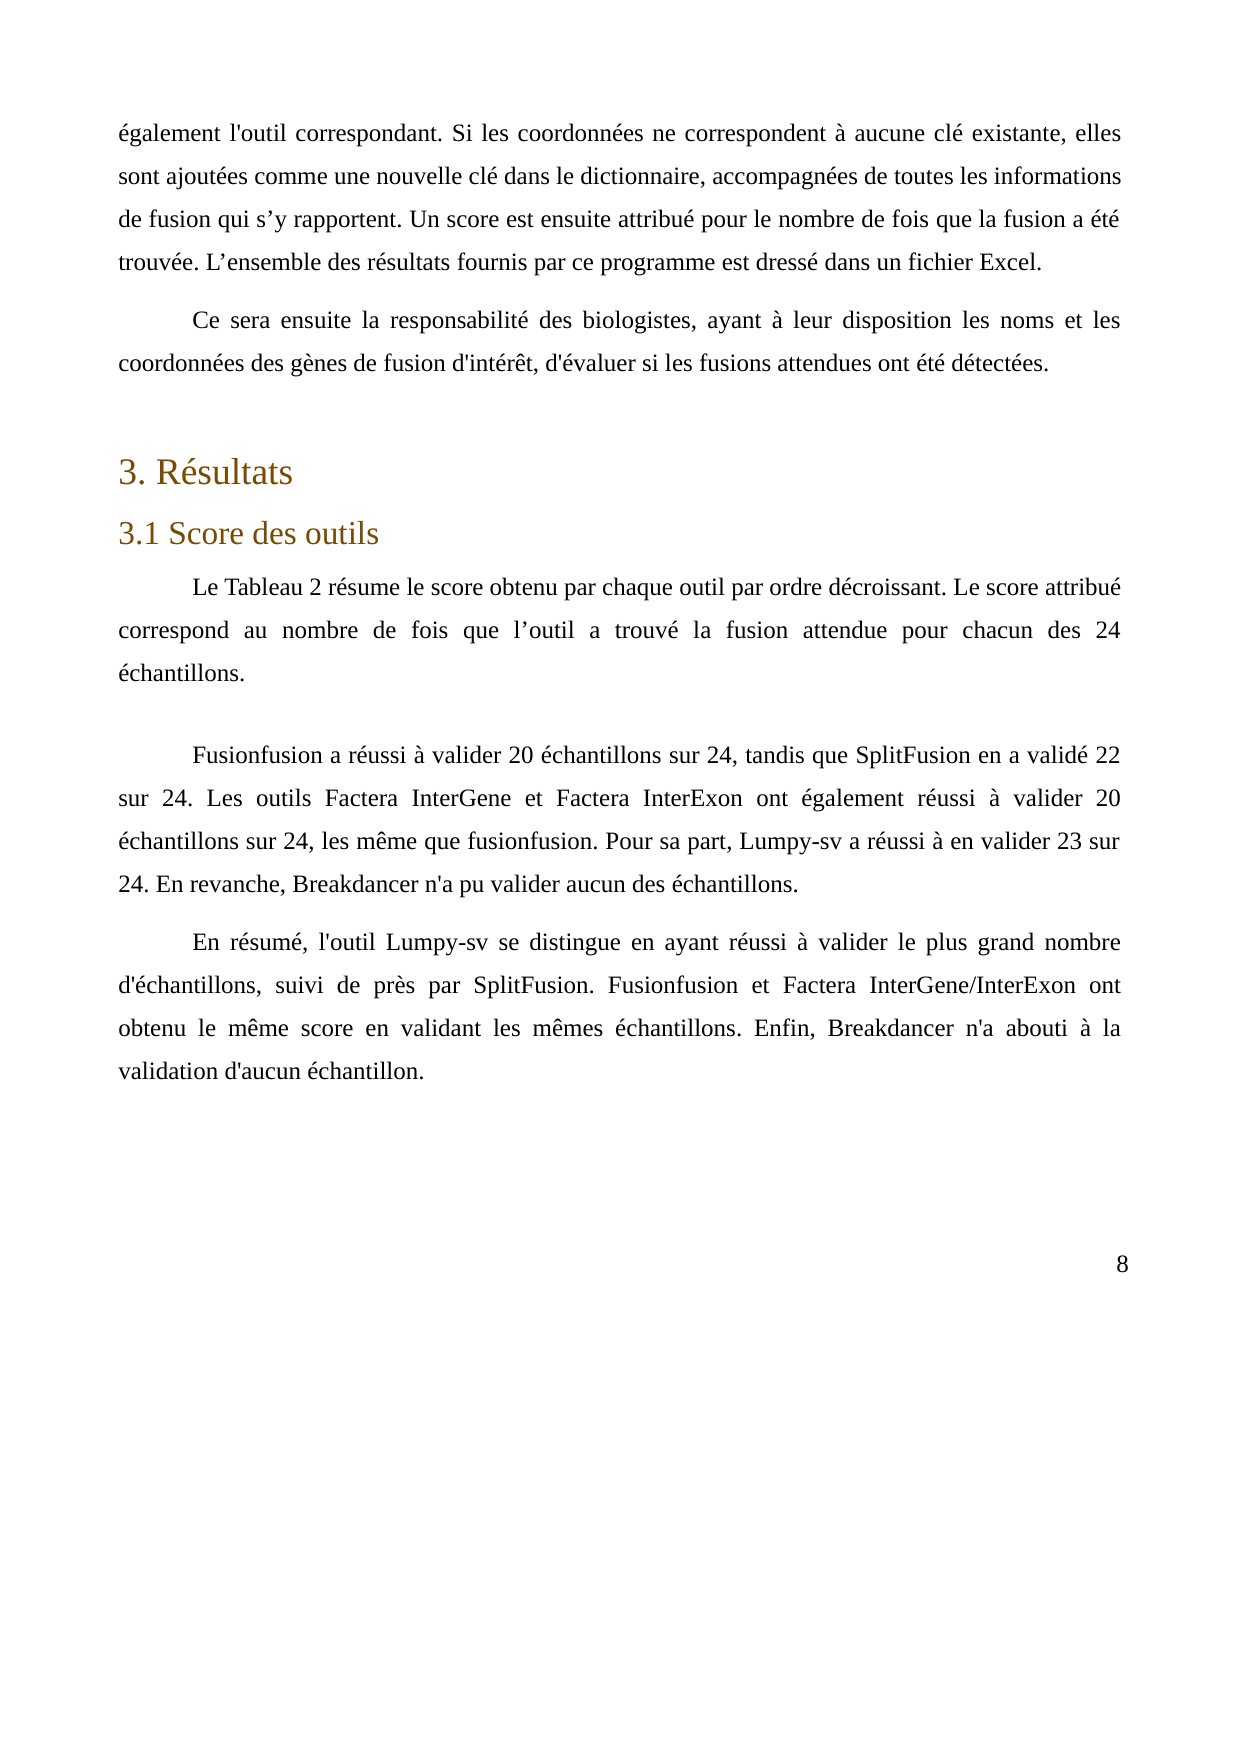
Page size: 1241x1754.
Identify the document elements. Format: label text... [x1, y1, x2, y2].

text Ce sera ensuite la responsabilité des biologistes, ayant à leur disposition les noms et les coordonnées des gènes de fusion d'intérêt, d'évaluer si les fusions attendues ont été détectées. [118, 305, 1122, 377]
text également l'outil correspondant. Si les coordonnées ne correspondent à aucune clé existante, elles sont ajoutées comme une nouvelle clé dans le dictionnaire, accompagnées de toutes les informations de fusion qui s’y rapportent. Un score est ensuite attribué pour le nombre de fois que la fusion a été trouvée. L’ensemble des résultats fournis par ce programme est dressé dans un fichier Excel. [118, 118, 1122, 276]
text Fusionfusion a réussi à valider 20 échantillons sur 24, tandis que SplitFusion en a validé 22 sur 24. Les outils Factera InterGene et Factera InterExon ont également réussi à valider 20 échantillons sur 24, les même que fusionfusion. Pour sa part, Lumpy-sv a réussi à en valider 23 sur 24. En revanche, Breakdancer n'a pu valider aucun des échantillons. [118, 740, 1122, 898]
text 3.1 Score des outils [118, 513, 1122, 552]
text 3. Résultats [118, 449, 1122, 492]
text En résumé, l'outil Lumpy-sv se distingue en ayant réussi à valider le plus grand nombre d'échantillons, suivi de près par SplitFusion. Fusionfusion et Factera InterGene/InterExon ont obtenu le même score en validant les mêmes échantillons. Enfin, Breakdancer n'a abouti à la validation d'aucun échantillon. [118, 927, 1122, 1085]
text Le Tableau 2 résume le score obtenu par chaque outil par ordre décroissant. Le score attribué correspond au nombre de fois que l’outil a trouvé la fusion attendue pour chacun des 24 échantillons. [118, 572, 1122, 687]
